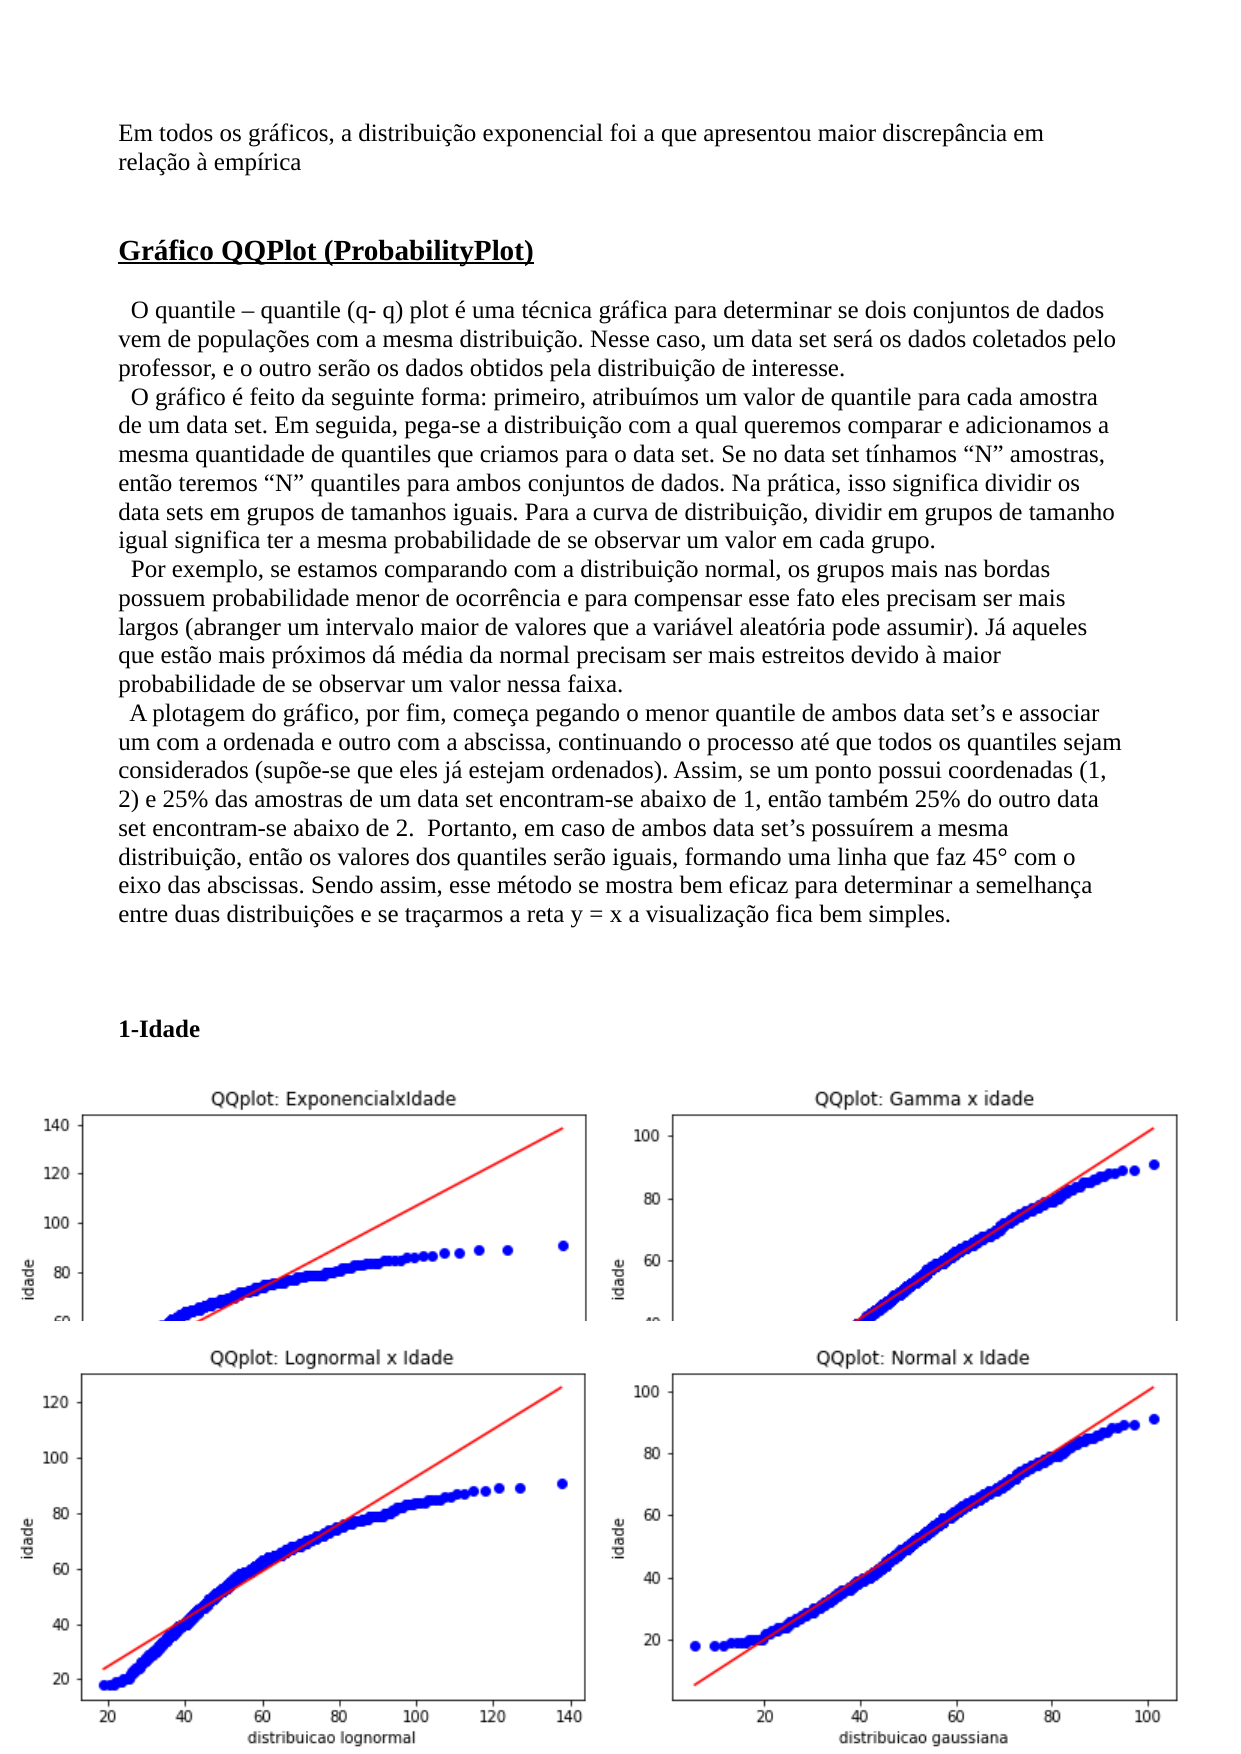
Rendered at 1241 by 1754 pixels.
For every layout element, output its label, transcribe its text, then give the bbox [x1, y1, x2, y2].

text 1-Idade [118, 1014, 1122, 1043]
text Em todos os gráficos, a distribuição exponencial foi a que apresentou maior discrepância em relação à empírica [118, 118, 1122, 176]
text O quantile – quantile (q- q) plot é uma técnica gráfica para determinar se dois conjuntos de dados vem de populações com a mesma distribuição. Nesse caso, um data set será os dados coletados pelo professor, e o outro serão os dados obtidos pela distribuição de interesse. [118, 295, 1122, 382]
text O gráfico é feito da seguinte forma: primeiro, atribuímos um valor de quantile para cada amostra de um data set. Em seguida, pega-se a distribuição com a qual queremos comparar e adicionamos a mesma quantidade de quantiles que criamos para o data set. Se no data set tínhamos “N” amostras, então teremos “N” quantiles para ambos conjuntos de dados. Na prática, isso significa dividir os data sets em grupos de tamanhos iguais. Para a curva de distribuição, dividir em grupos de tamanho igual significa ter a mesma probabilidade de se observar um valor em cada grupo. [118, 382, 1122, 554]
text Gráfico QQPlot (ProbabilityPlot) [118, 233, 1122, 267]
text A plotagem do gráfico, por fim, começa pegando o menor quantile de ambos data set’s e associar um com a ordenada e outro com a abscissa, continuando o processo até que todos os quantiles sejam considerados (supõe-se que eles já estejam ordenados). Assim, se um ponto possui coordenadas (1, 2) e 25% das amostras de um data set encontram-se abaixo de 1, então também 25% do outro data set encontram-se abaixo de 2. Portanto, em caso de ambos data set’s possuírem a mesma distribuição, então os valores dos quantiles serão iguais, formando uma linha que faz 45° com o eixo das abscissas. Sendo assim, esse método se mostra bem eficaz para determinar a semelhança entre duas distribuições e se traçarmos a reta y = x a visualização fica bem simples. [118, 698, 1122, 928]
picture [0, 1062, 1240, 1754]
text Por exemplo, se estamos comparando com a distribuição normal, os grupos mais nas bordas possuem probabilidade menor de ocorrência e para compensar esse fato eles precisam ser mais largos (abranger um intervalo maior de valores que a variável aleatória pode assumir). Já aqueles que estão mais próximos dá média da normal precisam ser mais estreitos devido à maior probabilidade de se observar um valor nessa faixa. [118, 554, 1122, 698]
